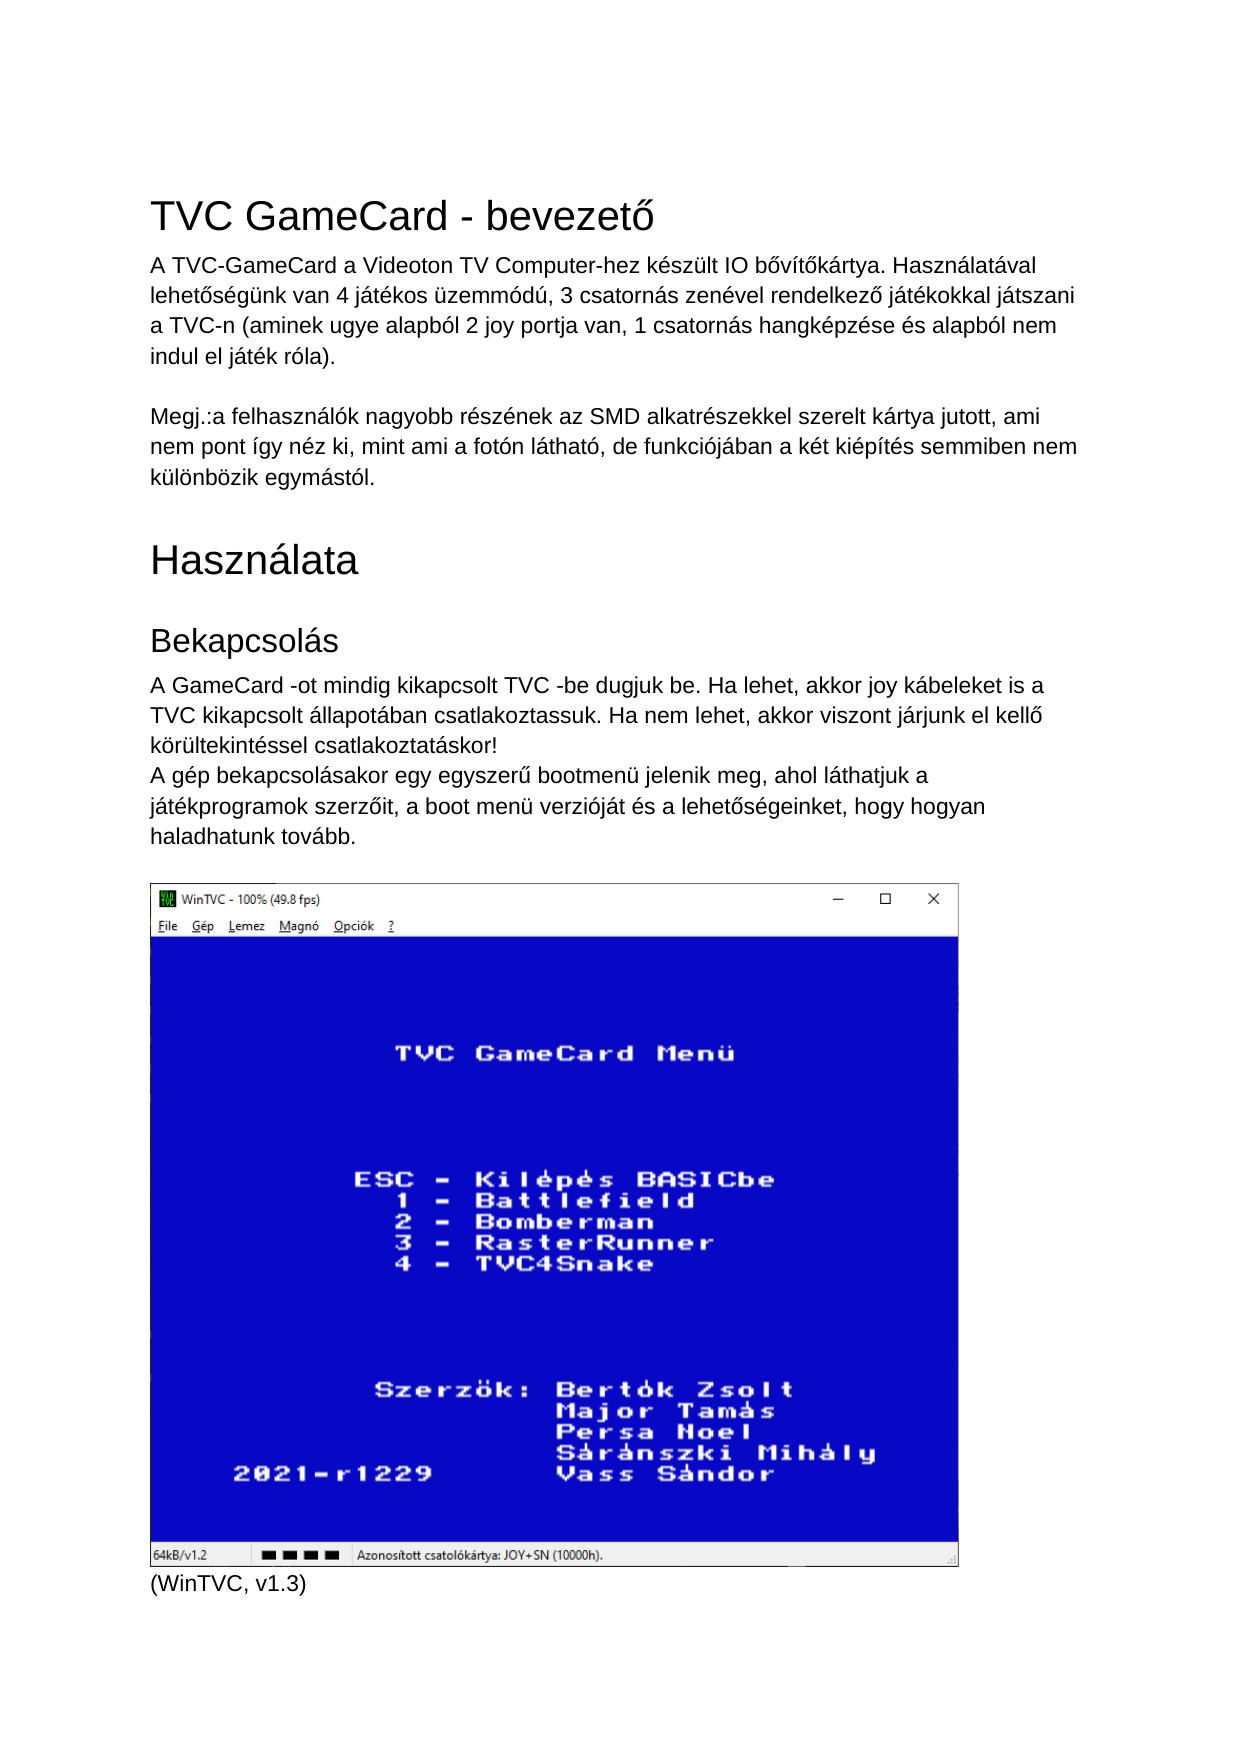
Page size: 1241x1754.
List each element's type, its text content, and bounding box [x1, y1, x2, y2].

text A TVC-GameCard a Videoton TV Computer-hez készült IO bővítőkártya. Használatával lehetőségünk van 4 játékos üzemmódú, 3 csatornás zenével rendelkező játékokkal játszani a TVC-n (aminek ugye alapból 2 joy portja van, 1 csatornás hangképzése és alapból nem indul el játék róla). [150, 252, 1090, 369]
subtitle Bekapcsolás [150, 621, 1090, 659]
text A gép bekapcsolásakor egy egyszerű bootmenü jelenik meg, ahol láthatjuk a játékprogramok szerzőit, a boot menü verzióját és a lehetőségeinket, hogy hogyan haladhatunk tovább. [150, 762, 1090, 849]
text (WinTVC, v1.3) [150, 1570, 1090, 1597]
text A GameCard -ot mindig kikapcsolt TVC -be dugjuk be. Ha lehet, akkor joy kábeleket is a TVC kikapcsolt állapotában csatlakoztassuk. Ha nem lehet, akkor viszont járjunk el kellő körültekintéssel csatlakoztatáskor! [150, 672, 1090, 758]
subtitle TVC GameCard - bevezető [150, 192, 1090, 239]
picture [150, 883, 959, 1567]
text Megj.:a felhasználók nagyobb részének az SMD alkatrészekkel szerelt kártya jutott, ami nem pont így néz ki, mint ami a fotón látható, de funkciójában a két kiépítés semmiben nem különbözik egymástól. [150, 403, 1090, 490]
subtitle Használata [150, 535, 1090, 583]
